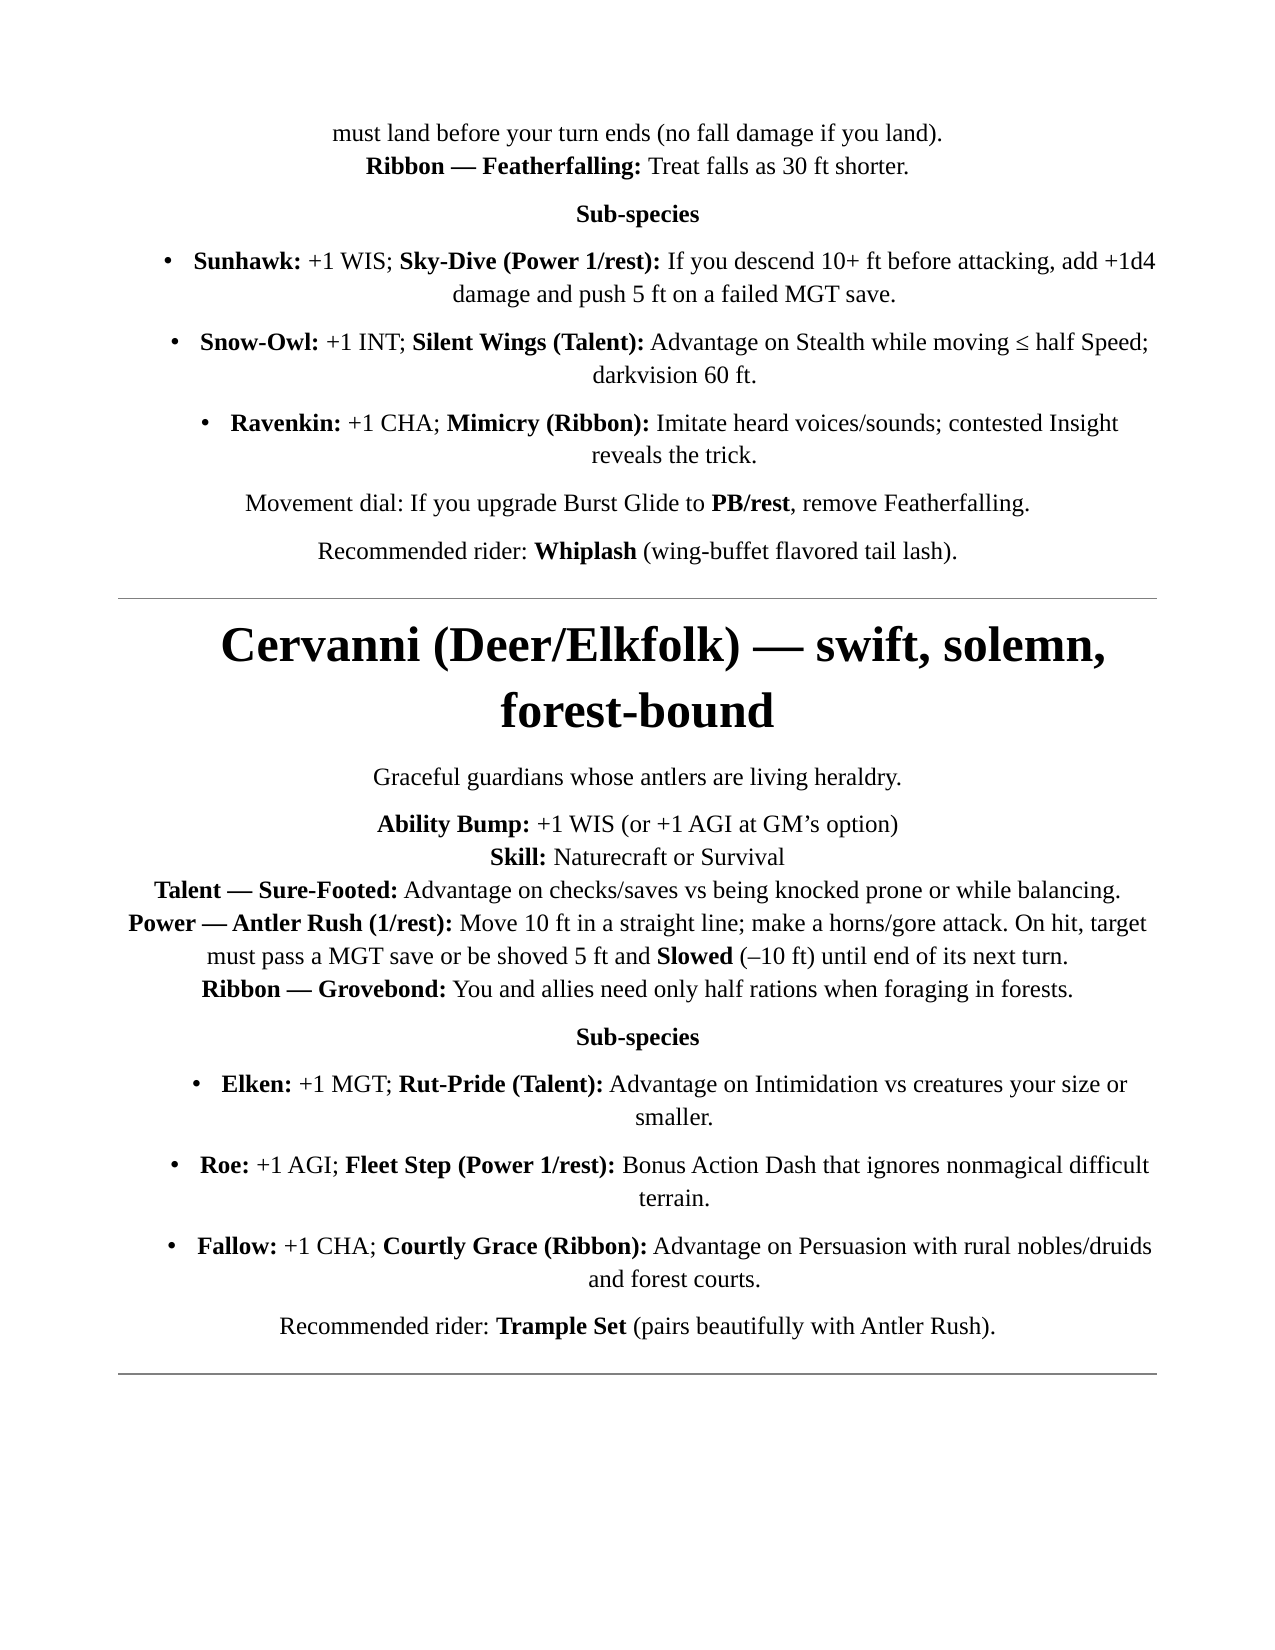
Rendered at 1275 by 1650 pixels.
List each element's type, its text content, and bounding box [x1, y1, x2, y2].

text Graceful guardians whose antlers are living heraldry. [118, 762, 1157, 790]
text Recommended rider: Whiplash (wing-buffet flavored tail lash). [177, 536, 1098, 564]
subtitle 🦌 Cervanni (Deer/Elkfolk) — swift, solemn, forest-bound [118, 615, 1157, 738]
list Fallow: +1 CHA; Courtly Grace (Ribbon): Advantage on Persuasion with rural nobles/druids and forest courts. [162, 1231, 1157, 1292]
list Roe: +1 AGI; Fleet Step (Power 1/rest): Bonus Action Dash that ignores nonmagical difficult terrain. [162, 1150, 1157, 1212]
text Ability Bump: +1 WIS (or +1 AGI at GM’s option) Skill: Naturecraft or Survival Talent — Sure-Footed: Advantage on checks/saves vs being knocked prone or while balancing. Power — Antler Rush (1/rest): Move 10 ft in a straight line; make a horns/gore attack. On hit, target must pass a MGT save or be shoved 5 ft and Slowed (–10 ft) until end of its next turn. Ribbon — Grovebond: You and allies need only half rations when foraging in forests. [118, 809, 1157, 1003]
text Sub-species [118, 199, 1157, 227]
list Elken: +1 MGT; Rut-Pride (Talent): Advantage on Intimidation vs creatures your size or smaller. [162, 1069, 1157, 1131]
text Recommended rider: Trample Set (pairs beautifully with Antler Rush). [177, 1311, 1098, 1340]
list Snow-Owl: +1 INT; Silent Wings (Talent): Advantage on Stealth while moving ≤ half Speed; darkvision 60 ft. [162, 327, 1157, 389]
text Movement dial: If you upgrade Burst Glide to PB/rest, remove Featherfalling. [177, 488, 1098, 517]
list Sunhawk: +1 WIS; Sky-Dive (Power 1/rest): If you descend 10+ ft before attacking, add +1d4 damage and push 5 ft on a failed MGT save. [162, 246, 1157, 308]
list Ravenkin: +1 CHA; Mimicry (Ribbon): Imitate heard voices/sounds; contested Insight reveals the trick. [162, 408, 1157, 469]
text must land before your turn ends (no fall damage if you land). Ribbon — Featherfalling: Treat falls as 30 ft shorter. [118, 118, 1157, 180]
text Sub-species [118, 1022, 1157, 1051]
